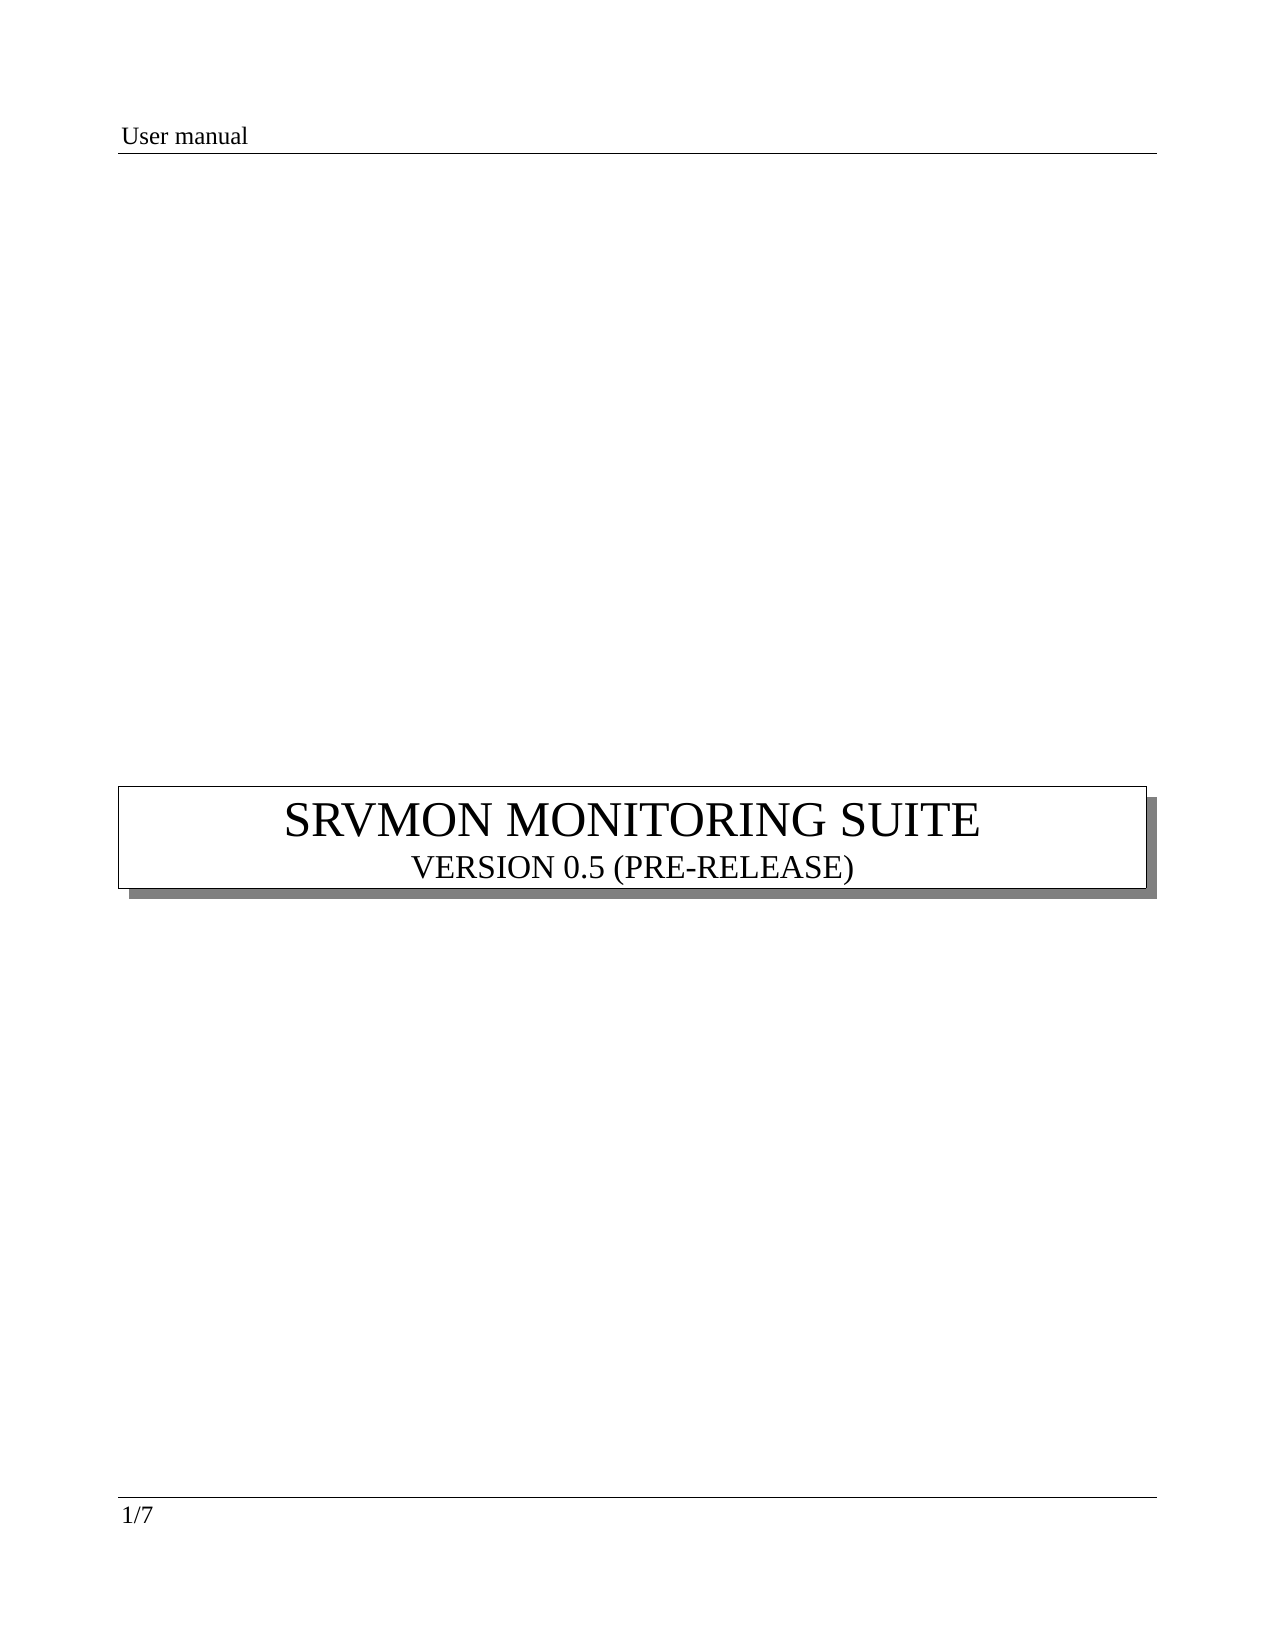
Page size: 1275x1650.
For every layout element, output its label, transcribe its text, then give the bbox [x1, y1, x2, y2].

text SRVMON MONITORING SUITE VERSION 0.5 (PRE-RELEASE) [119, 787, 1146, 888]
